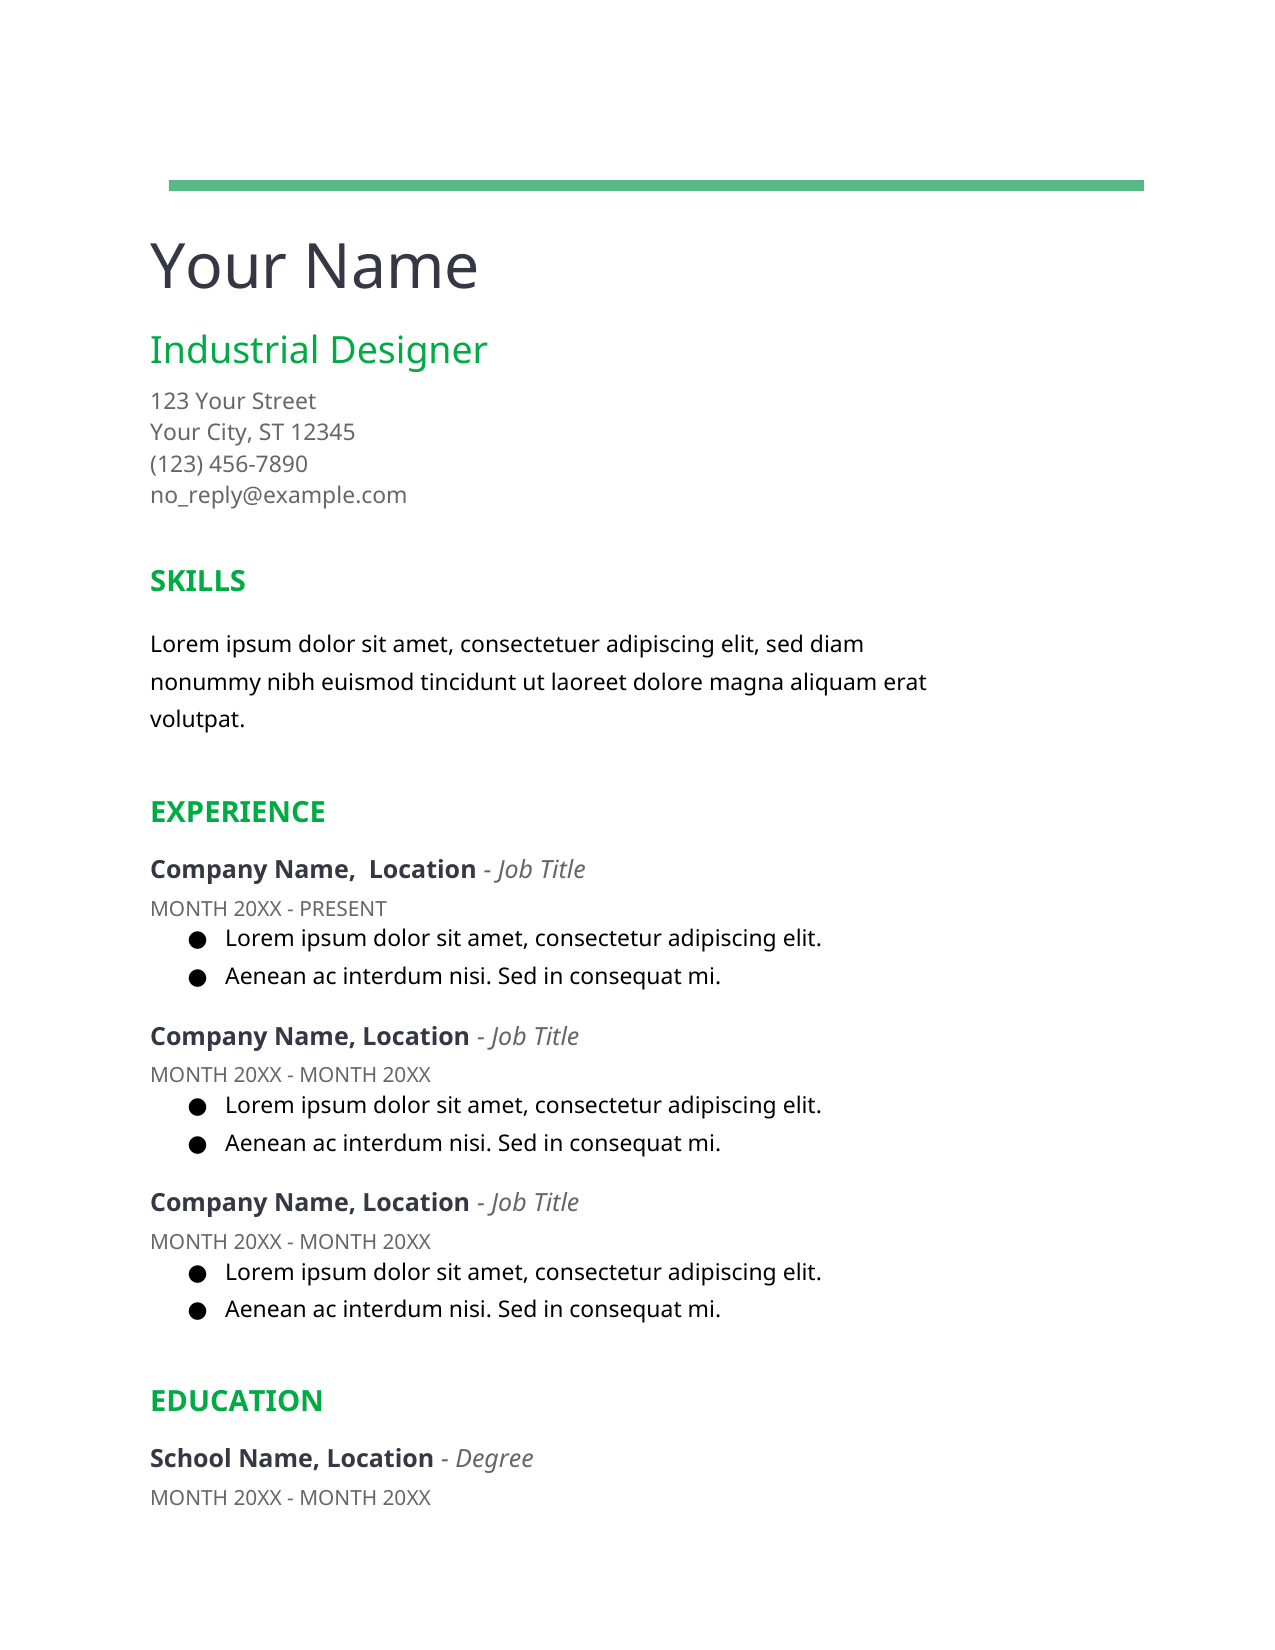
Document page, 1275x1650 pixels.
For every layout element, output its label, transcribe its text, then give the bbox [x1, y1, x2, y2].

list Aenean ac interdum nisi. Sed in consequat mi. [187, 1293, 937, 1324]
list Aenean ac interdum nisi. Sed in consequat mi. [187, 960, 937, 991]
subtitle School Name, Location - Degree [150, 1441, 937, 1475]
subtitle Company Name, Location - Job Title [150, 1185, 937, 1219]
list Lorem ipsum dolor sit amet, consectetur adipiscing elit. [187, 1256, 937, 1287]
list Lorem ipsum dolor sit amet, consectetur adipiscing elit. [187, 1089, 937, 1120]
subtitle EDUCATION [150, 1381, 937, 1420]
subtitle Industrial Designer [150, 324, 937, 375]
text MONTH 20XX - MONTH 20XX [150, 1061, 937, 1089]
title Your Name [150, 222, 937, 307]
list Lorem ipsum dolor sit amet, consectetur adipiscing elit. [187, 922, 937, 953]
text Your City, ST 12345 [150, 416, 937, 447]
list Aenean ac interdum nisi. Sed in consequat mi. [187, 1126, 937, 1158]
subtitle Company Name, Location - Job Title [150, 1018, 937, 1052]
text (123) 456-7890 [150, 447, 937, 479]
text 123 Your Street [150, 385, 937, 416]
subtitle Company Name, Location - Job Title [150, 851, 937, 886]
subtitle EXPERIENCE [150, 791, 937, 831]
subtitle SKILLS [150, 560, 937, 600]
picture [168, 180, 1144, 191]
text MONTH 20XX - PRESENT [150, 894, 937, 922]
text MONTH 20XX - MONTH 20XX [150, 1227, 937, 1256]
text Lorem ipsum dolor sit amet, consectetuer adipiscing elit, sed diam nonummy nibh euismod tincidunt ut laoreet dolore magna aliquam erat volutpat. [150, 628, 937, 735]
text MONTH 20XX - MONTH 20XX [150, 1483, 937, 1512]
text no_reply@example.com [150, 479, 937, 510]
